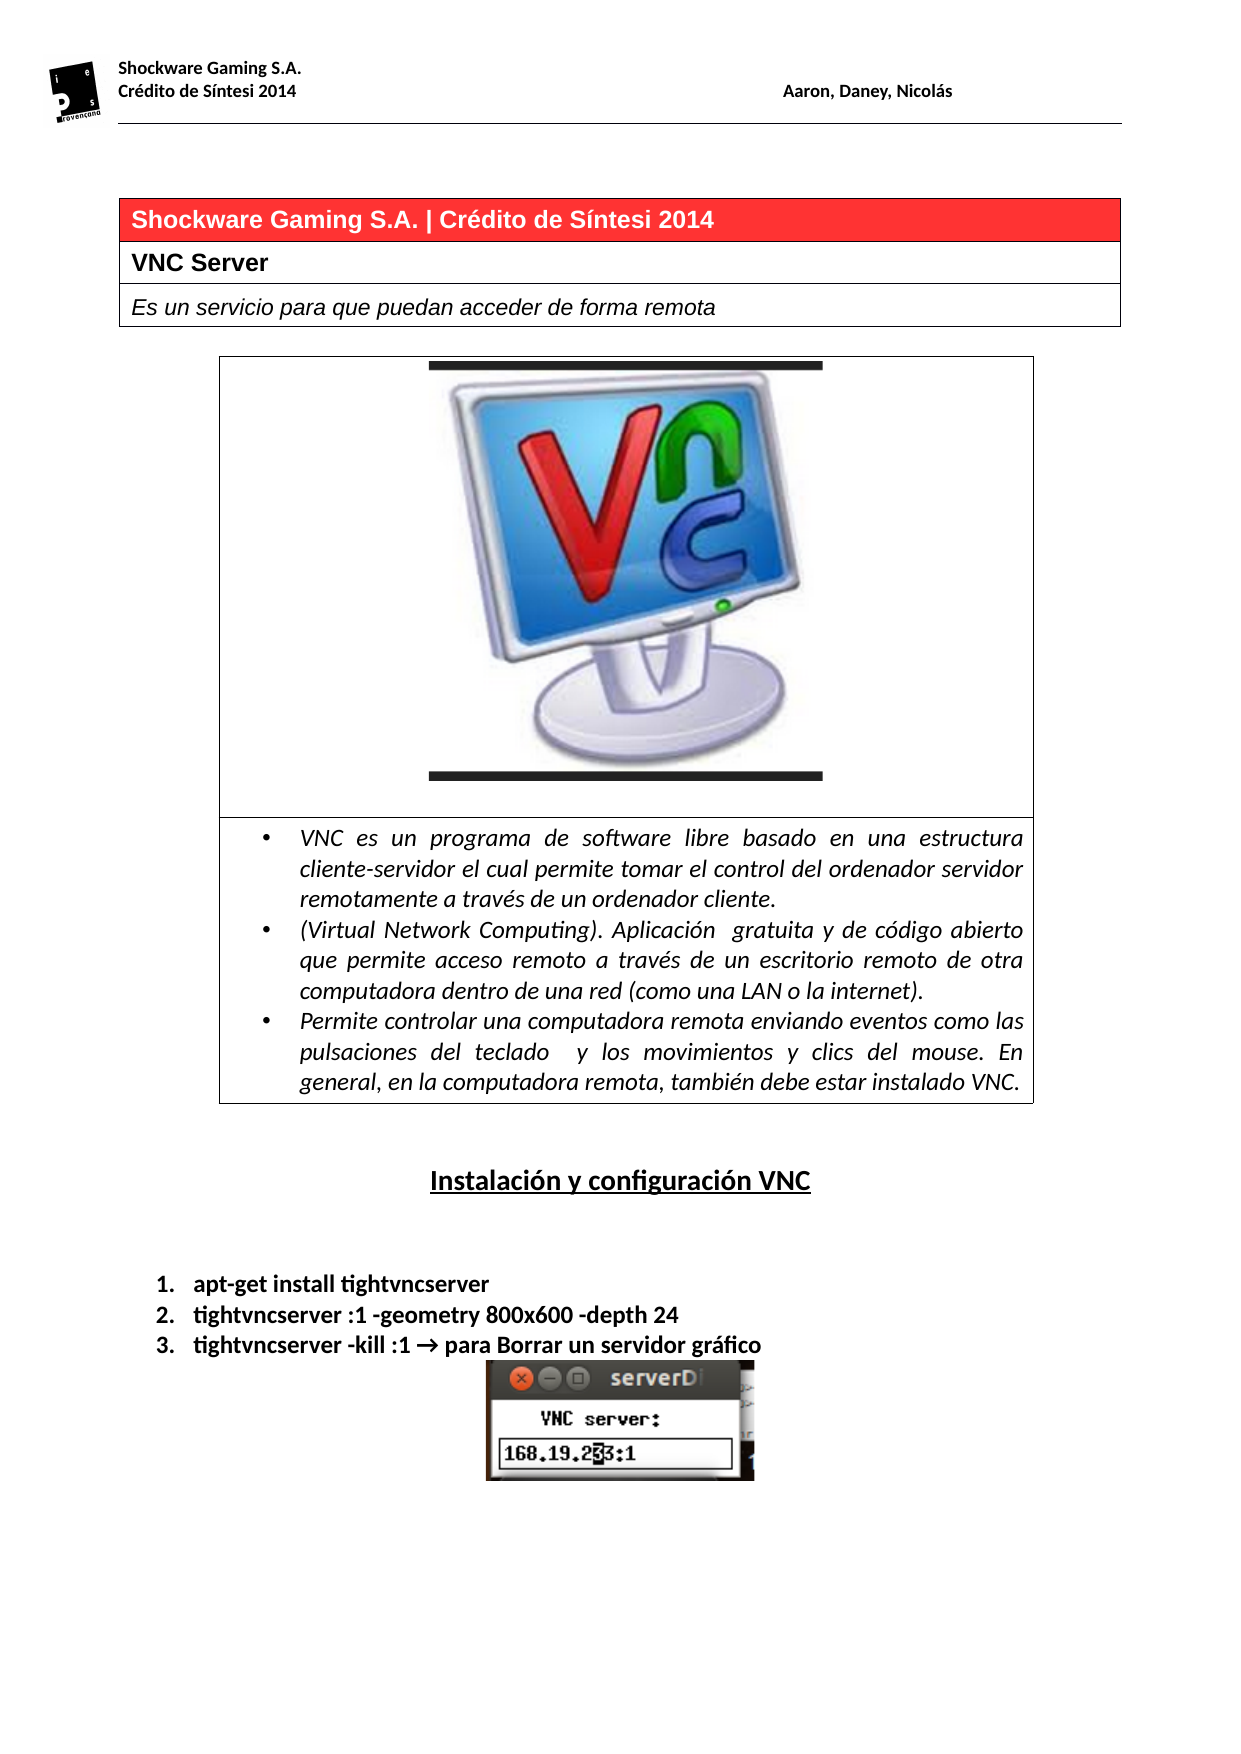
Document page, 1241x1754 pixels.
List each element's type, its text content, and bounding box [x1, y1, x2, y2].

table_header Shockware Gaming S.A. | Crédito de Síntesi 2014 [120, 199, 1120, 241]
table_cell VNC Server [120, 242, 1120, 283]
list apt-get install tightvncserver [156, 1268, 1122, 1299]
picture [43, 54, 110, 128]
list tightvncserver -kill :1 → para Borrar un servidor gráfico [156, 1329, 1122, 1360]
picture [428, 361, 823, 781]
table_cell VNC es un programa de software libre basado en una estructura cliente-servidor el cual permite tomar el control del ordenador servidor remotamente a través de un ordenador cliente. (Virtual Network Computing). Aplicación gratuita y de código abierto que permite acceso remoto a través de un escritorio remoto de otra computadora dentro de una red (como una LAN o la internet). Permite controlar una computadora remota enviando eventos como las pulsaciones del teclado y los movimientos y clics del mouse. En general, en la computadora remota, también debe estar instalado VNC. [220, 818, 1033, 1103]
text Instalación y configuración VNC [118, 1162, 1122, 1198]
table_cell Es un servicio para que puedan acceder de forma remota [120, 284, 1120, 326]
table_header [220, 357, 1033, 817]
list tightvncserver :1 -geometry 800x600 -depth 24 [156, 1299, 1122, 1329]
picture [485, 1360, 755, 1481]
